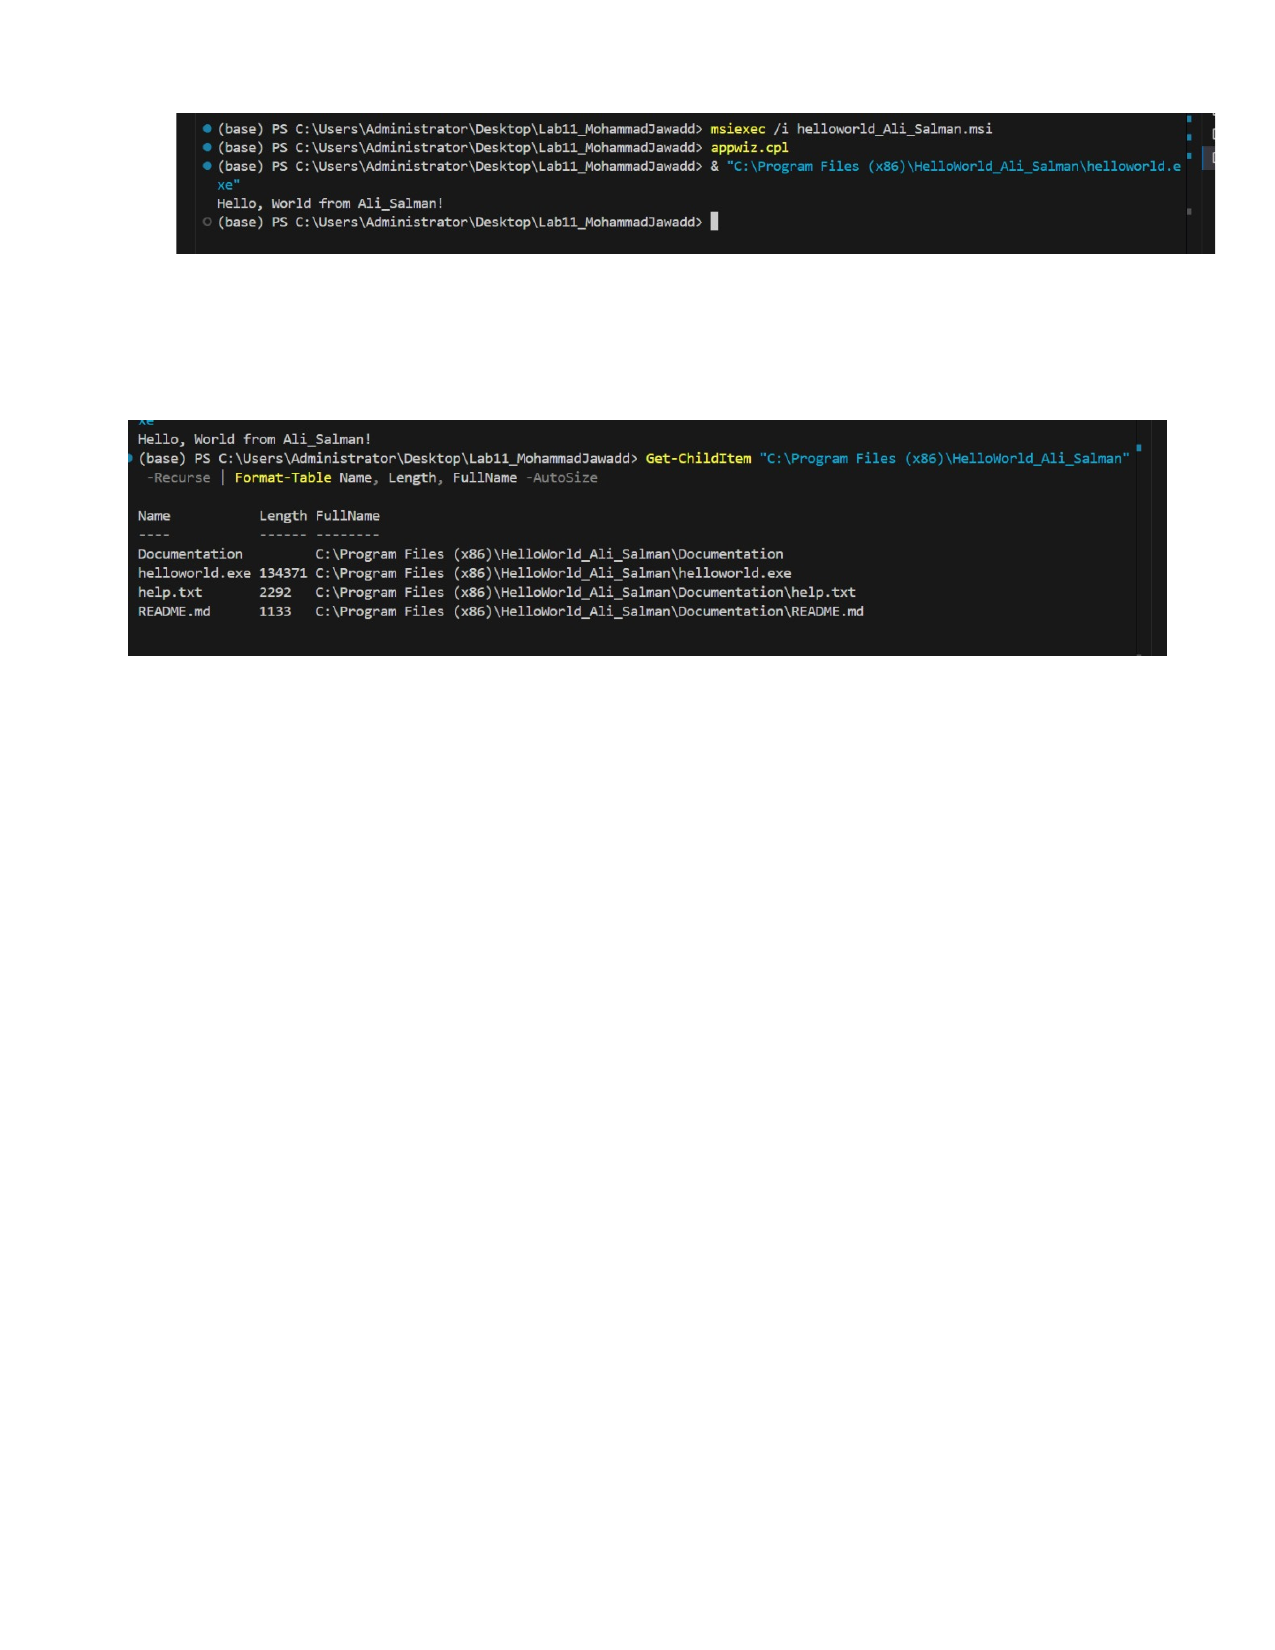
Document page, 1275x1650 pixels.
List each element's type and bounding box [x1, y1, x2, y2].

picture [176, 113, 1216, 254]
picture [128, 420, 1167, 656]
